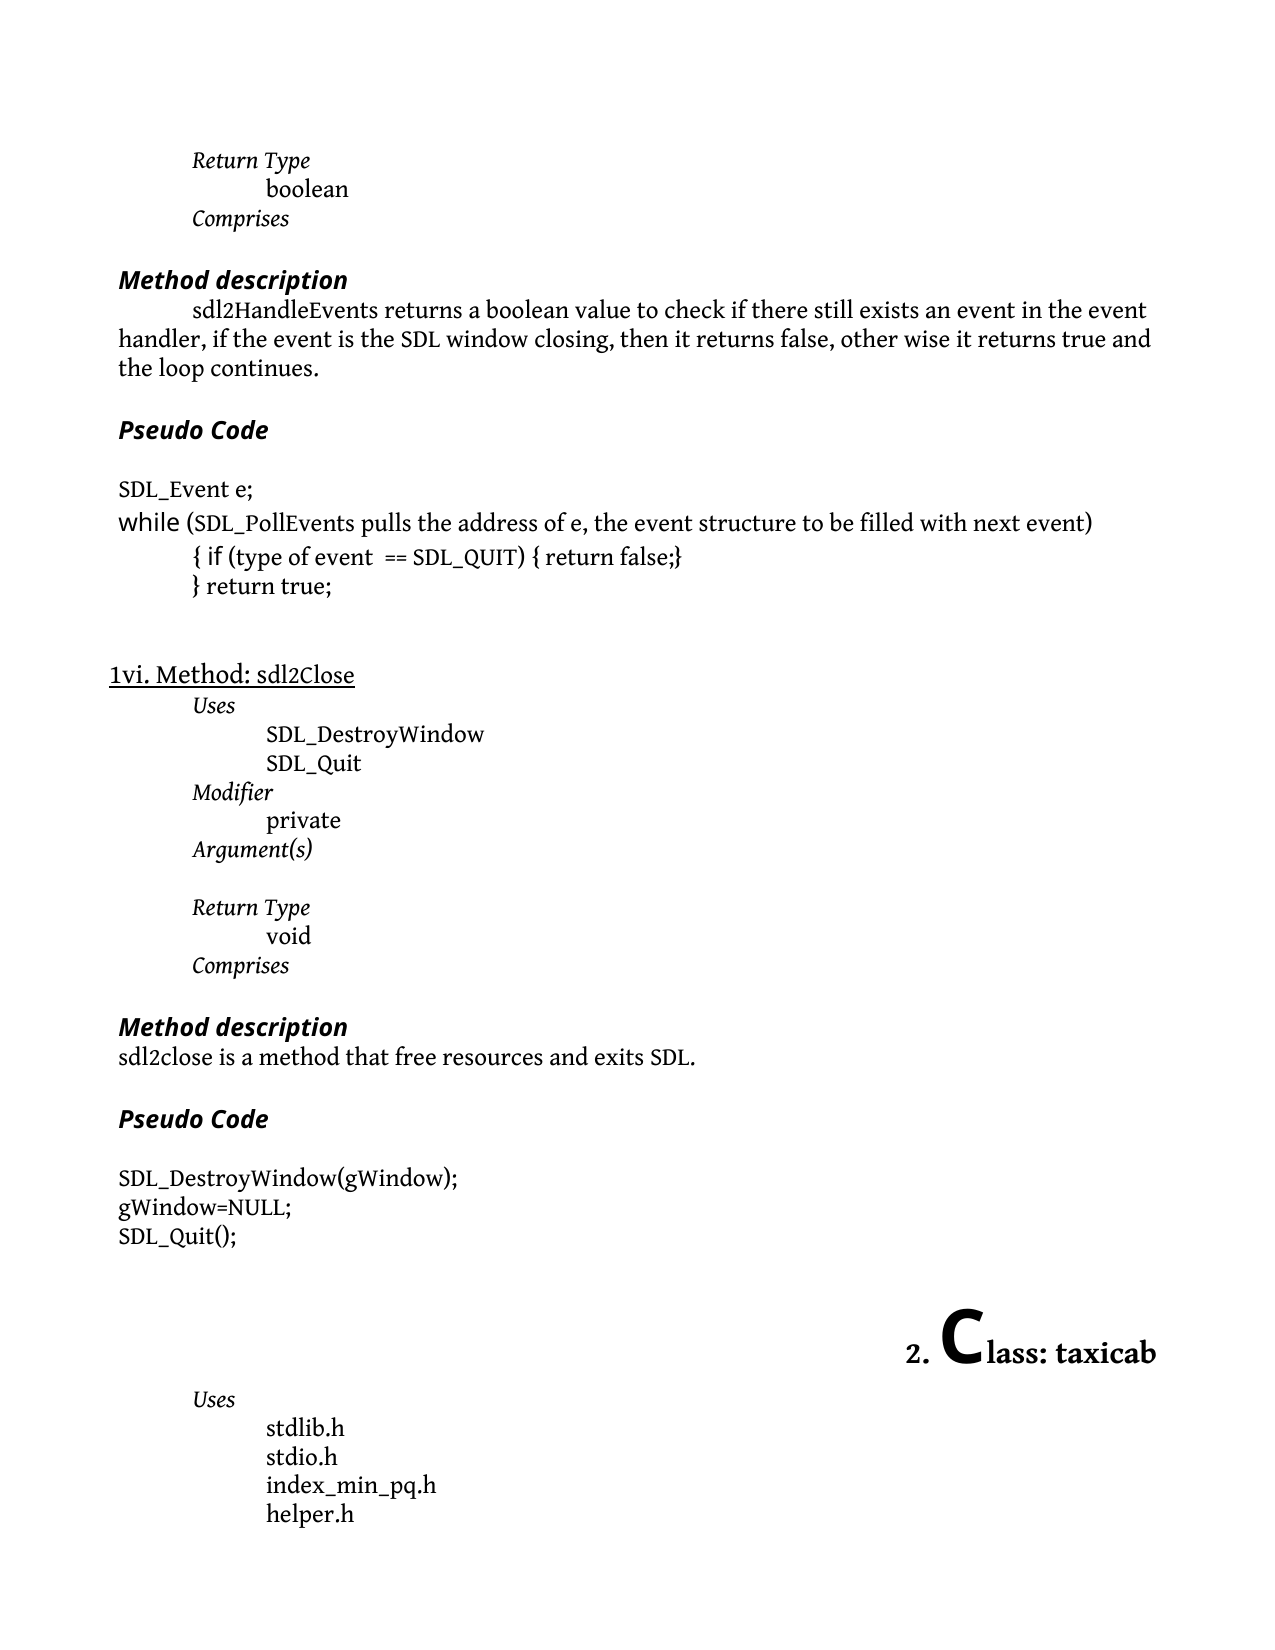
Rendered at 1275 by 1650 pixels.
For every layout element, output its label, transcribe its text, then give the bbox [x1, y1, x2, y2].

text { if (type of event == SDL_QUIT) { return false;} [118, 539, 1157, 573]
text SDL_DestroyWindow [118, 720, 1157, 749]
text while (SDL_PollEvents pulls the address of e, the event structure to be filled with next event) [118, 505, 1157, 539]
text stdlib.h [118, 1414, 1157, 1443]
text Method description [118, 263, 1157, 297]
text Uses [118, 1385, 1157, 1414]
text gWindow=NULL; [118, 1194, 1157, 1223]
text Pseudo Code [118, 413, 1157, 447]
text index_min_pq.h [118, 1472, 1157, 1501]
text Comprises [118, 952, 1157, 981]
text stdio.h [118, 1443, 1157, 1472]
text Comprises [118, 205, 1157, 234]
text boolean [118, 176, 1157, 205]
text SDL_DestroyWindow(gWindow); [118, 1165, 1157, 1194]
text helper.h [118, 1501, 1157, 1530]
text sdl2HandleEvents returns a boolean value to check if there still exists an event in the event handler, if the event is the SDL window closing, then it returns false, other wise it returns true and the loop continues. [118, 297, 1157, 384]
text 1vi. Method: sdl2Close [109, 660, 1157, 691]
text SDL_Event e; [118, 476, 1157, 505]
text void [118, 923, 1157, 952]
text Method description [118, 1010, 1157, 1044]
text private [118, 807, 1157, 836]
text SDL_Quit [118, 749, 1157, 778]
text Pseudo Code [118, 1102, 1157, 1136]
text Uses [118, 691, 1157, 720]
text Return Type [118, 147, 1157, 176]
text sdl2close is a method that free resources and exits SDL. [118, 1044, 1157, 1073]
text Argument(s) [118, 836, 1157, 865]
text 2. Class: taxicab [118, 1283, 1157, 1385]
text Modifier [118, 778, 1157, 807]
text } return true; [118, 573, 1157, 602]
text SDL_Quit(); [118, 1223, 1157, 1252]
text Return Type [118, 894, 1157, 923]
